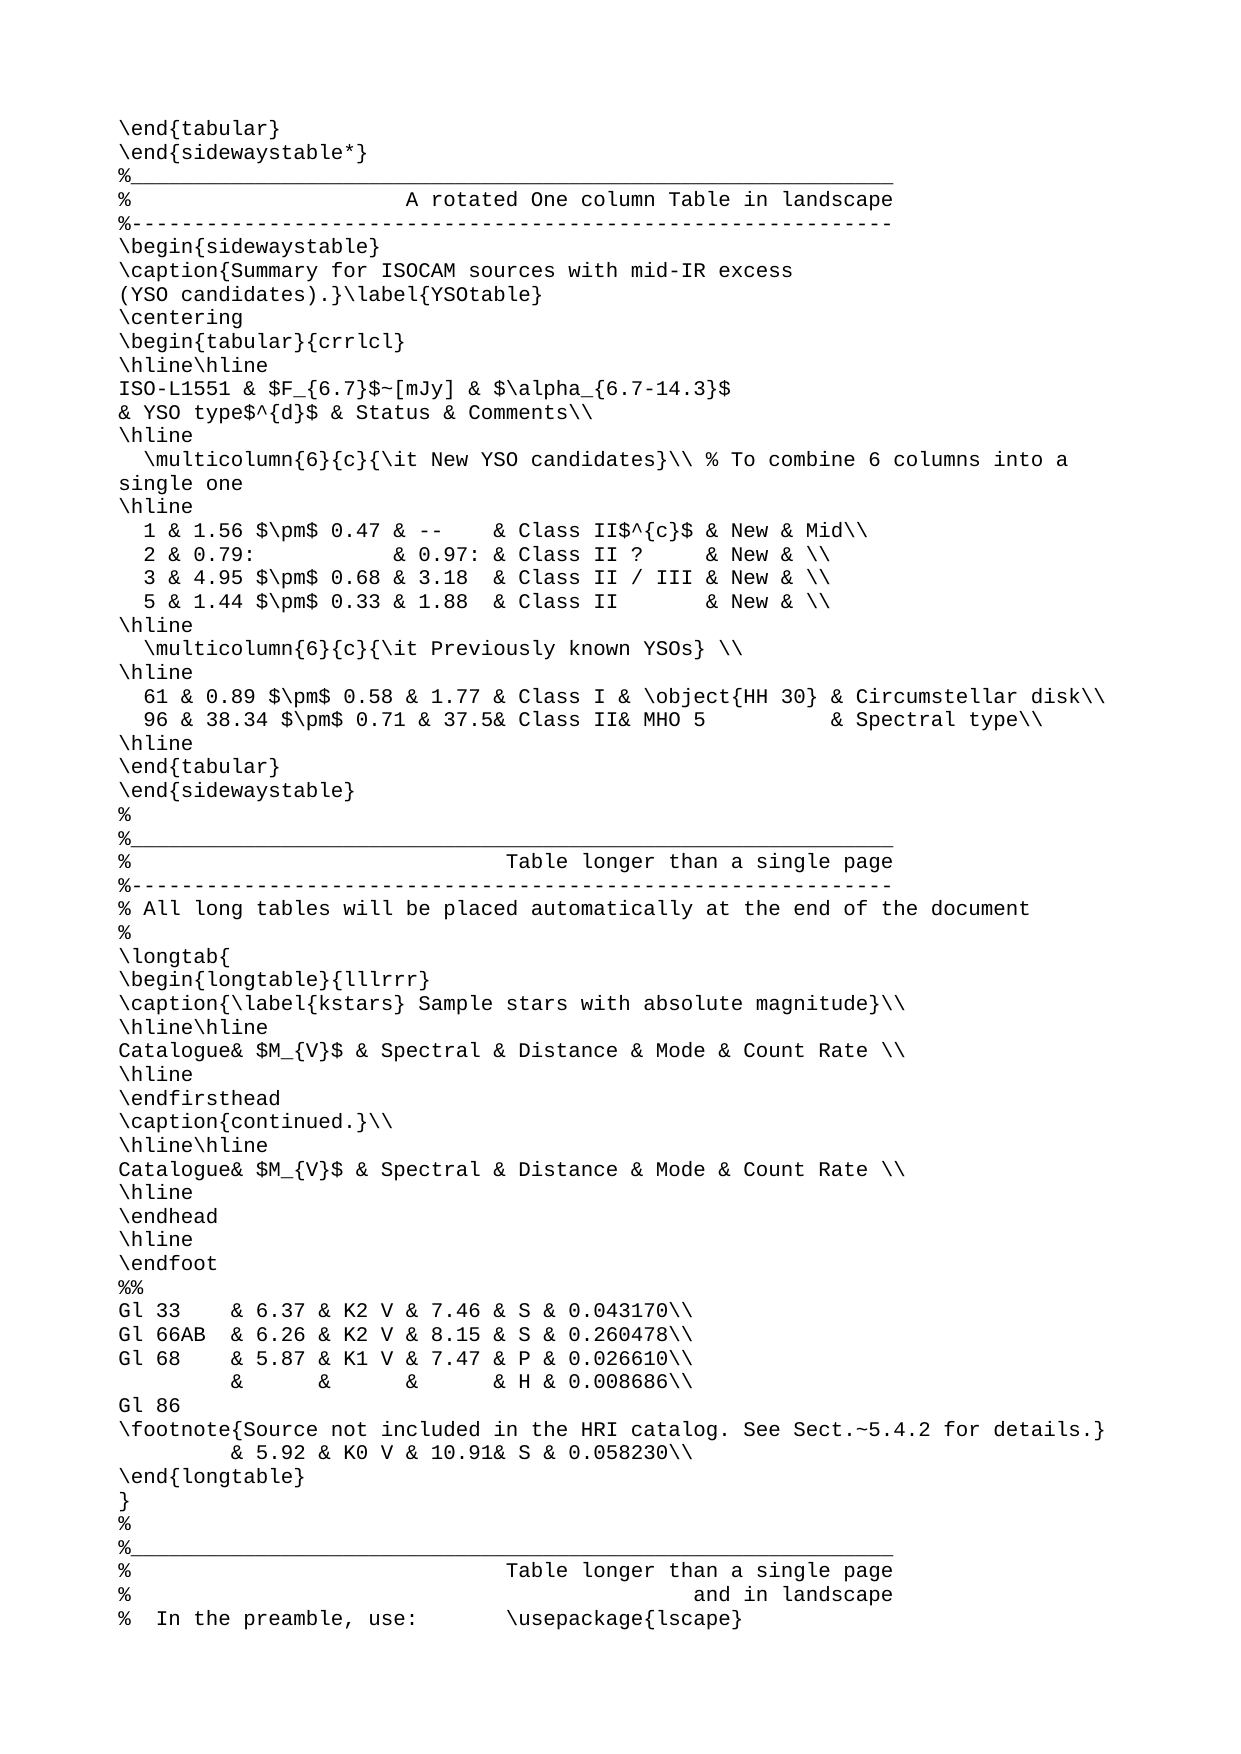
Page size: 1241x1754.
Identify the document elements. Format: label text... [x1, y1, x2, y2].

text & 5.92 & K0 V & 10.91& S & 0.058230\\ [118, 1442, 1122, 1466]
text \begin{tabular}{crrlcl} [118, 331, 1122, 354]
text \hline\hline [118, 1017, 1122, 1040]
text \caption{Summary for ISOCAM sources with mid-IR excess [118, 260, 1122, 284]
text % A rotated One column Table in landscape [118, 189, 1122, 213]
text \hline\hline [118, 1135, 1122, 1158]
text % [118, 1513, 1122, 1537]
text ISO-L1551 & $F_{6.7}$~[mJy] & $\alpha_{6.7-14.3}$ [118, 378, 1122, 402]
text \hline [118, 615, 1122, 638]
text \endfoot [118, 1253, 1122, 1277]
text \end{tabular} [118, 757, 1122, 780]
text \hline [118, 1229, 1122, 1253]
text & YSO type$^{d}$ & Status & Comments\\ [118, 402, 1122, 426]
text \hline\hline [118, 354, 1122, 378]
text %_____________________________________________________________ [118, 827, 1122, 851]
text % In the preamble, use: \usepackage{lscape} [118, 1608, 1122, 1631]
text % and in landscape [118, 1584, 1122, 1608]
text Gl 86 [118, 1395, 1122, 1419]
text Catalogue& $M_{V}$ & Spectral & Distance & Mode & Count Rate \\ [118, 1158, 1122, 1182]
text Gl 33 & 6.37 & K2 V & 7.46 & S & 0.043170\\ [118, 1300, 1122, 1324]
text %_____________________________________________________________ [118, 1537, 1122, 1561]
text \footnote{Source not included in the HRI catalog. See Sect.~5.4.2 for details.} [118, 1419, 1122, 1442]
text 2 & 0.79: & 0.97: & Class II ? & New & \\ [118, 544, 1122, 567]
text \end{sidewaystable} [118, 780, 1122, 804]
text 61 & 0.89 $\pm$ 0.58 & 1.77 & Class I & \object{HH 30} & Circumstellar disk\\ [118, 686, 1122, 709]
text \endhead [118, 1206, 1122, 1229]
text \caption{continued.}\\ [118, 1111, 1122, 1135]
text % Table longer than a single page [118, 1561, 1122, 1584]
text 5 & 1.44 $\pm$ 0.33 & 1.88 & Class II & New & \\ [118, 591, 1122, 615]
text % [118, 804, 1122, 827]
text Gl 68 & 5.87 & K1 V & 7.47 & P & 0.026610\\ [118, 1348, 1122, 1371]
text Catalogue& $M_{V}$ & Spectral & Distance & Mode & Count Rate \\ [118, 1040, 1122, 1064]
text \longtab{ [118, 946, 1122, 969]
text \end{tabular} [118, 118, 1122, 142]
text 96 & 38.34 $\pm$ 0.71 & 37.5& Class II& MHO 5 & Spectral type\\ [118, 709, 1122, 733]
text \hline [118, 426, 1122, 449]
text \caption{\label{kstars} Sample stars with absolute magnitude}\\ [118, 993, 1122, 1017]
text \multicolumn{6}{c}{\it Previously known YSOs} \\ [118, 638, 1122, 662]
text %------------------------------------------------------------- [118, 213, 1122, 236]
text 3 & 4.95 $\pm$ 0.68 & 3.18 & Class II / III & New & \\ [118, 567, 1122, 591]
text Gl 66AB & 6.26 & K2 V & 8.15 & S & 0.260478\\ [118, 1324, 1122, 1348]
text \begin{sidewaystable} [118, 236, 1122, 260]
text % Table longer than a single page [118, 851, 1122, 875]
text %------------------------------------------------------------- [118, 875, 1122, 898]
text \end{longtable} [118, 1466, 1122, 1489]
text \hline [118, 733, 1122, 757]
text \end{sidewaystable*} [118, 142, 1122, 165]
text % [118, 922, 1122, 946]
text (YSO candidates).}\label{YSOtable} [118, 284, 1122, 307]
text % All long tables will be placed automatically at the end of the document [118, 898, 1122, 922]
text 1 & 1.56 $\pm$ 0.47 & -- & Class II$^{c}$ & New & Mid\\ [118, 520, 1122, 544]
text %% [118, 1277, 1122, 1300]
text \hline [118, 1064, 1122, 1088]
text & & & & H & 0.008686\\ [118, 1371, 1122, 1395]
text \begin{longtable}{lllrrr} [118, 969, 1122, 993]
text } [118, 1489, 1122, 1513]
text \hline [118, 662, 1122, 686]
text \hline [118, 1182, 1122, 1206]
text \multicolumn{6}{c}{\it New YSO candidates}\\ % To combine 6 columns into a single one [118, 449, 1122, 496]
text \hline [118, 496, 1122, 520]
text \endfirsthead [118, 1088, 1122, 1111]
text \centering [118, 307, 1122, 331]
text %_____________________________________________________________ [118, 165, 1122, 189]
